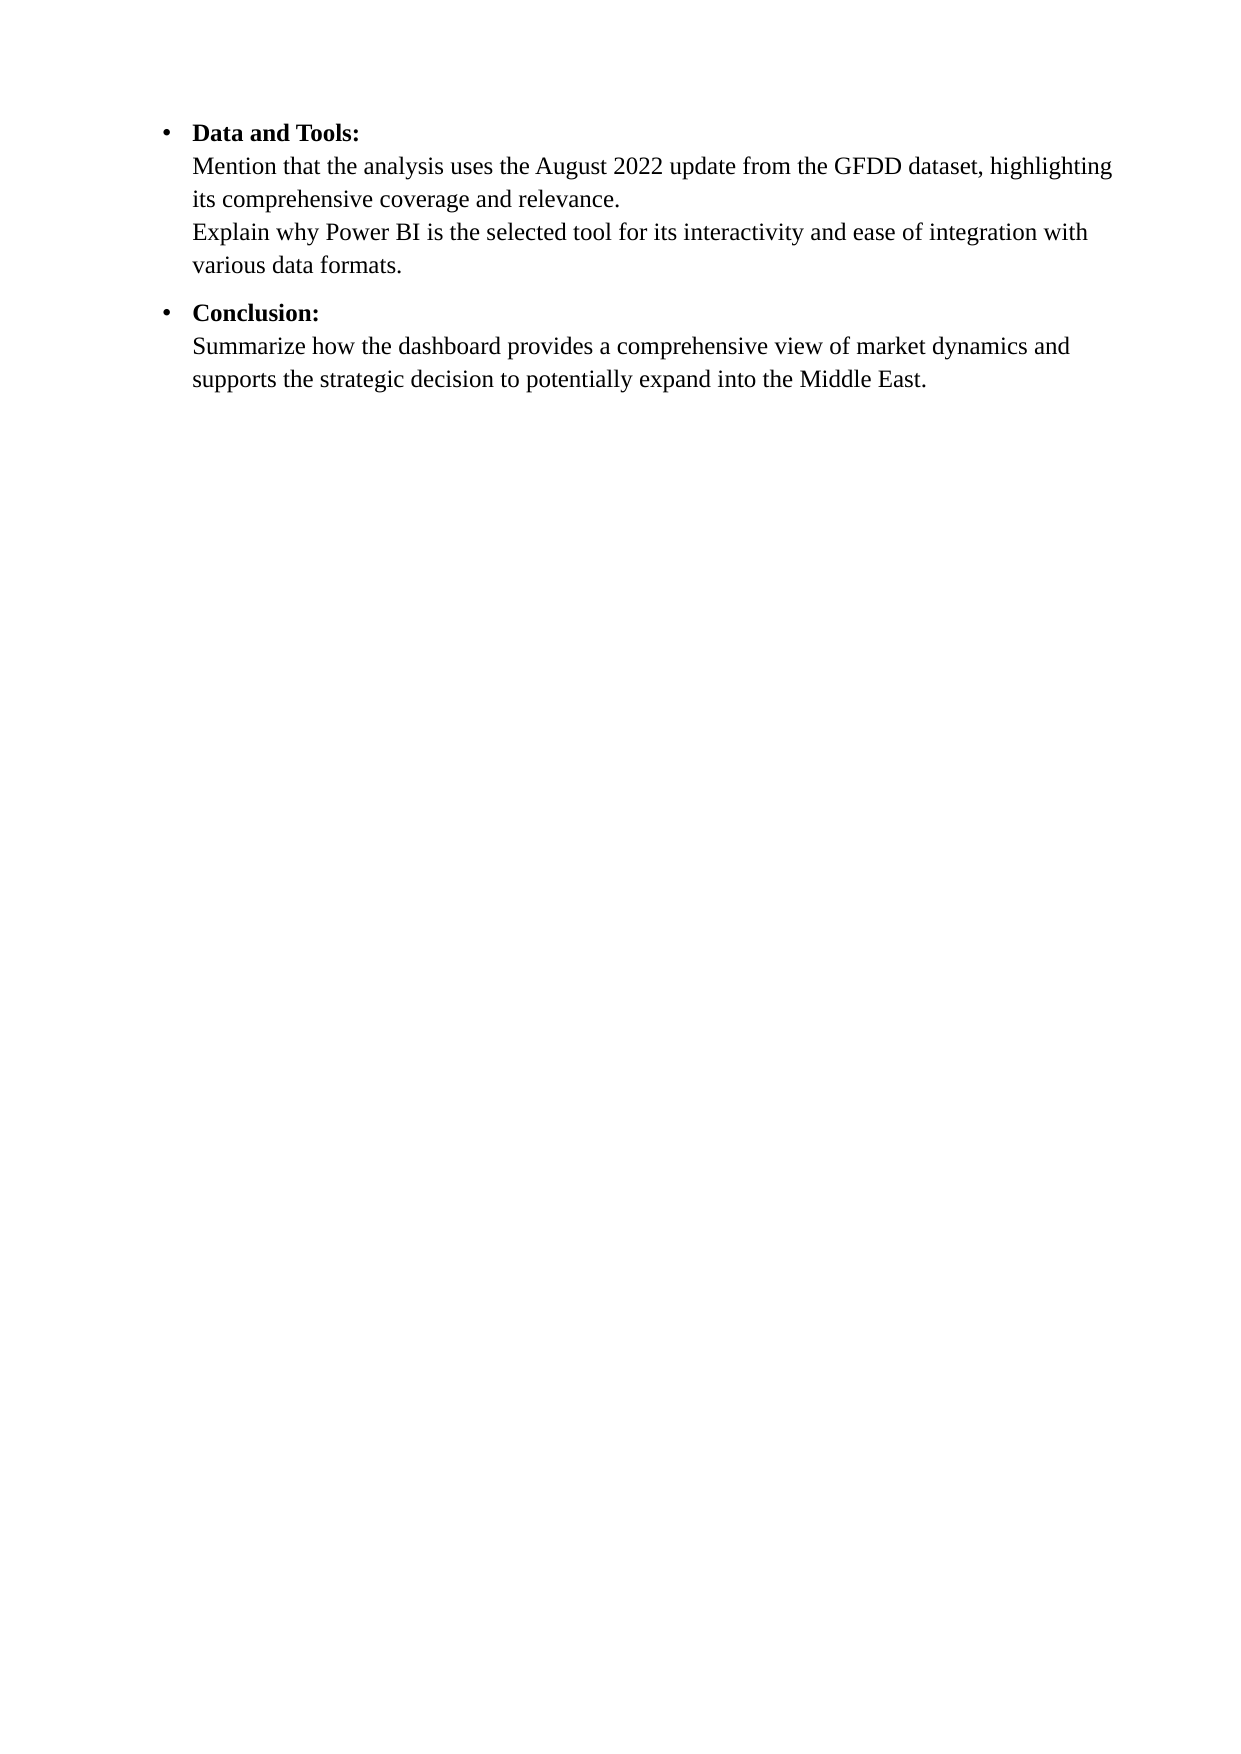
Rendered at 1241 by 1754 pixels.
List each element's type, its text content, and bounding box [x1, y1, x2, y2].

list Conclusion: Summarize how the dashboard provides a comprehensive view of market dynamics and supports the strategic decision to potentially expand into the Middle East. [162, 298, 1122, 393]
list Data and Tools: Mention that the analysis uses the August 2022 update from the GFDD dataset, highlighting its comprehensive coverage and relevance. Explain why Power BI is the selected tool for its interactivity and ease of integration with various data formats. [162, 118, 1122, 279]
